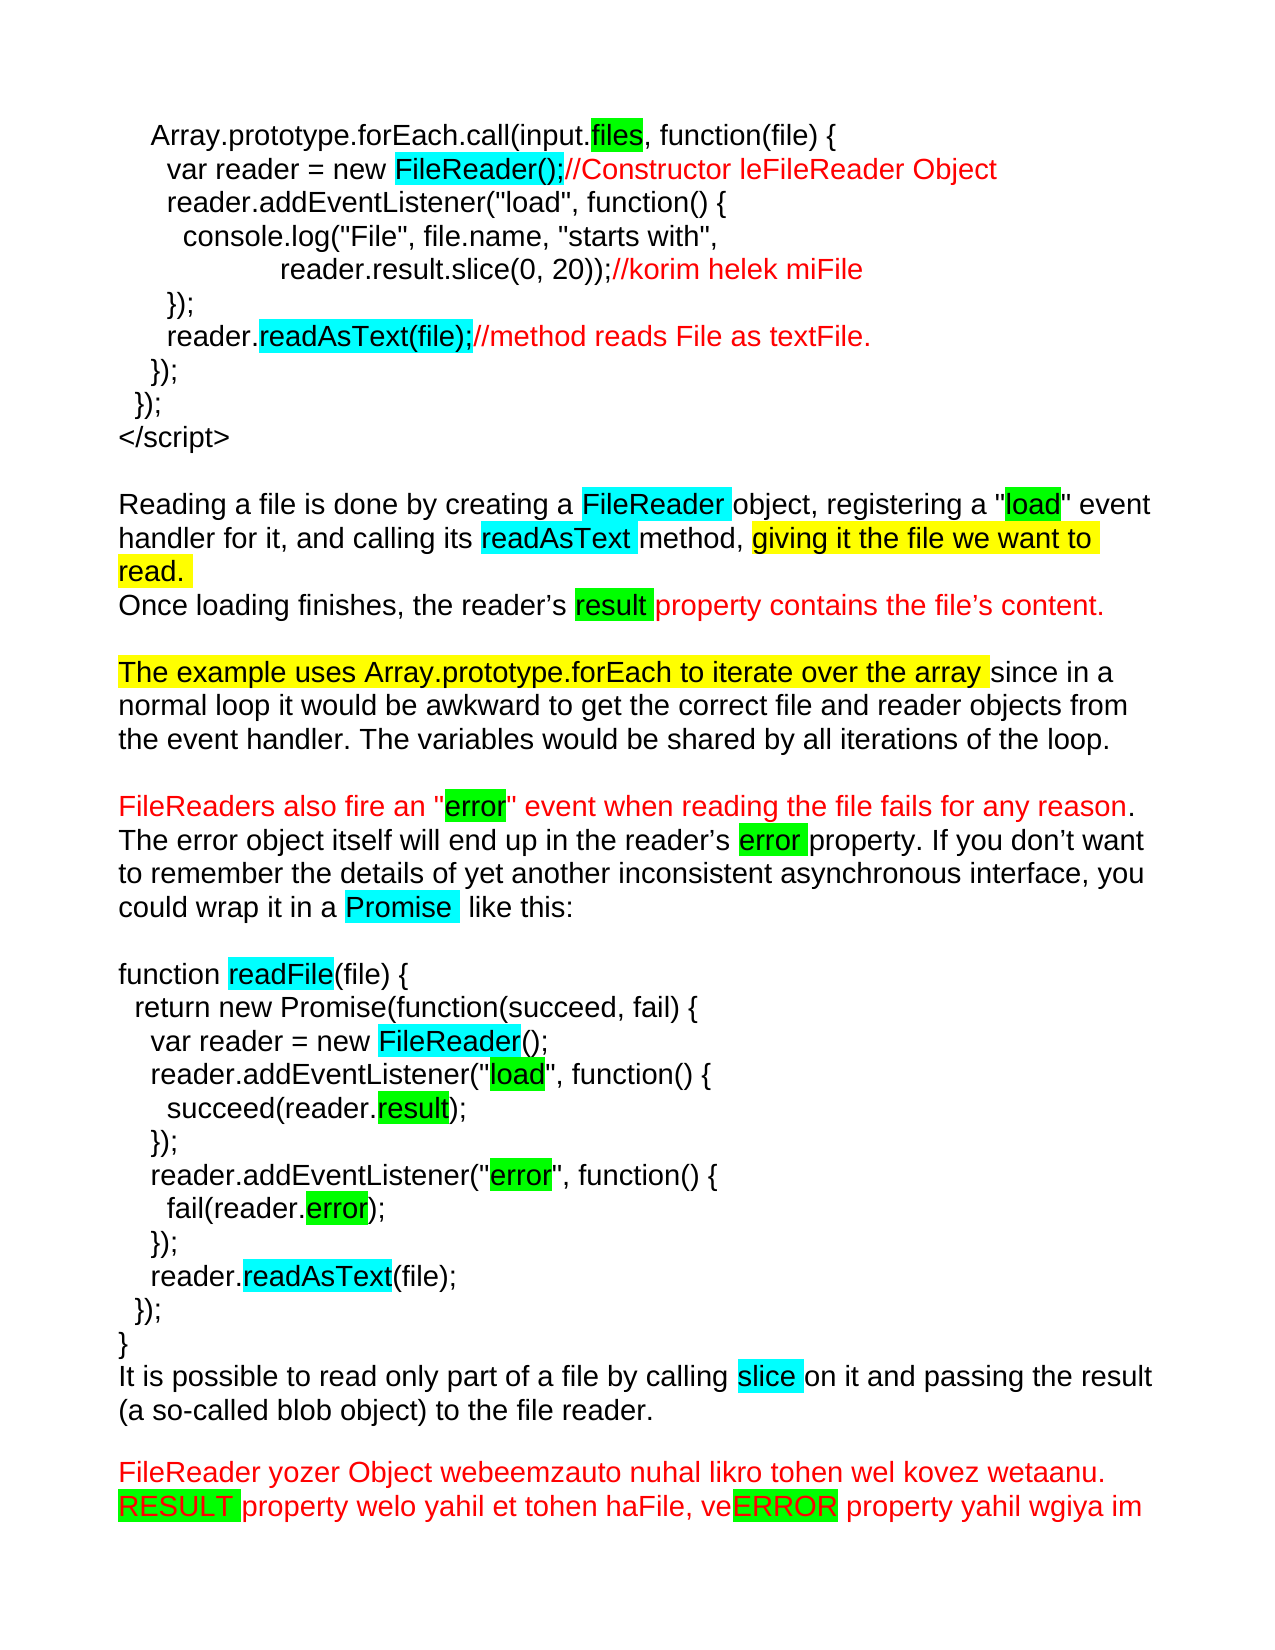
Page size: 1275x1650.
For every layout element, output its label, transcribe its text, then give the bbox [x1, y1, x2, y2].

text reader.readAsText(file); [118, 1258, 1157, 1292]
text fail(reader.error); [118, 1191, 1157, 1225]
text reader.addEventListener("load", function() { [118, 185, 1157, 219]
text Once loading finishes, the reader’s result property contains the file’s content. [118, 588, 1157, 621]
text } [118, 1326, 1157, 1359]
text }); [118, 286, 1157, 319]
text return new Promise(function(succeed, fail) { [118, 990, 1157, 1024]
text reader.addEventListener("error", function() { [118, 1158, 1157, 1191]
text Reading a file is done by creating a FileReader object, registering a "load" event handler for it, and calling its readAsText method, giving it the file we want to read. [118, 487, 1157, 588]
text }); [118, 1292, 1157, 1326]
text }); [118, 1124, 1157, 1158]
text }); [118, 353, 1157, 386]
text succeed(reader.result); [118, 1091, 1157, 1124]
text FileReaders also fire an "error" event when reading the file fails for any reason. [118, 789, 1157, 822]
text reader.result.slice(0, 20));//korim helek miFile [118, 252, 1157, 286]
text function readFile(file) { [118, 957, 1157, 990]
text console.log("File", file.name, "starts with", [118, 219, 1157, 252]
text var reader = new FileReader(); [118, 1024, 1157, 1057]
text var reader = new FileReader();//Constructor leFileReader Object [118, 152, 1157, 185]
text The error object itself will end up in the reader’s error property. If you don’t want to remember the details of yet another inconsistent asynchronous interface, you could wrap it in a Promise like this: [118, 822, 1157, 923]
text </script> [118, 420, 1157, 453]
text reader.addEventListener("load", function() { [118, 1057, 1157, 1091]
text FileReader yozer Object webeemzauto nuhal likro tohen wel kovez wetaanu. RESULT property welo yahil et tohen haFile, veERROR property yahil wgiya im [118, 1455, 1157, 1522]
text reader.readAsText(file);//method reads File as textFile. [118, 319, 1157, 353]
text Array.prototype.forEach.call(input.files, function(file) { [118, 118, 1157, 152]
text }); [118, 1225, 1157, 1258]
text The example uses Array.prototype.forEach to iterate over the array since in a normal loop it would be awkward to get the correct file and reader objects from the event handler. The variables would be shared by all iterations of the loop. [118, 655, 1157, 755]
text It is possible to read only part of a file by calling slice on it and passing the result (a so-called blob object) to the file reader. [118, 1359, 1157, 1426]
text }); [118, 386, 1157, 420]
